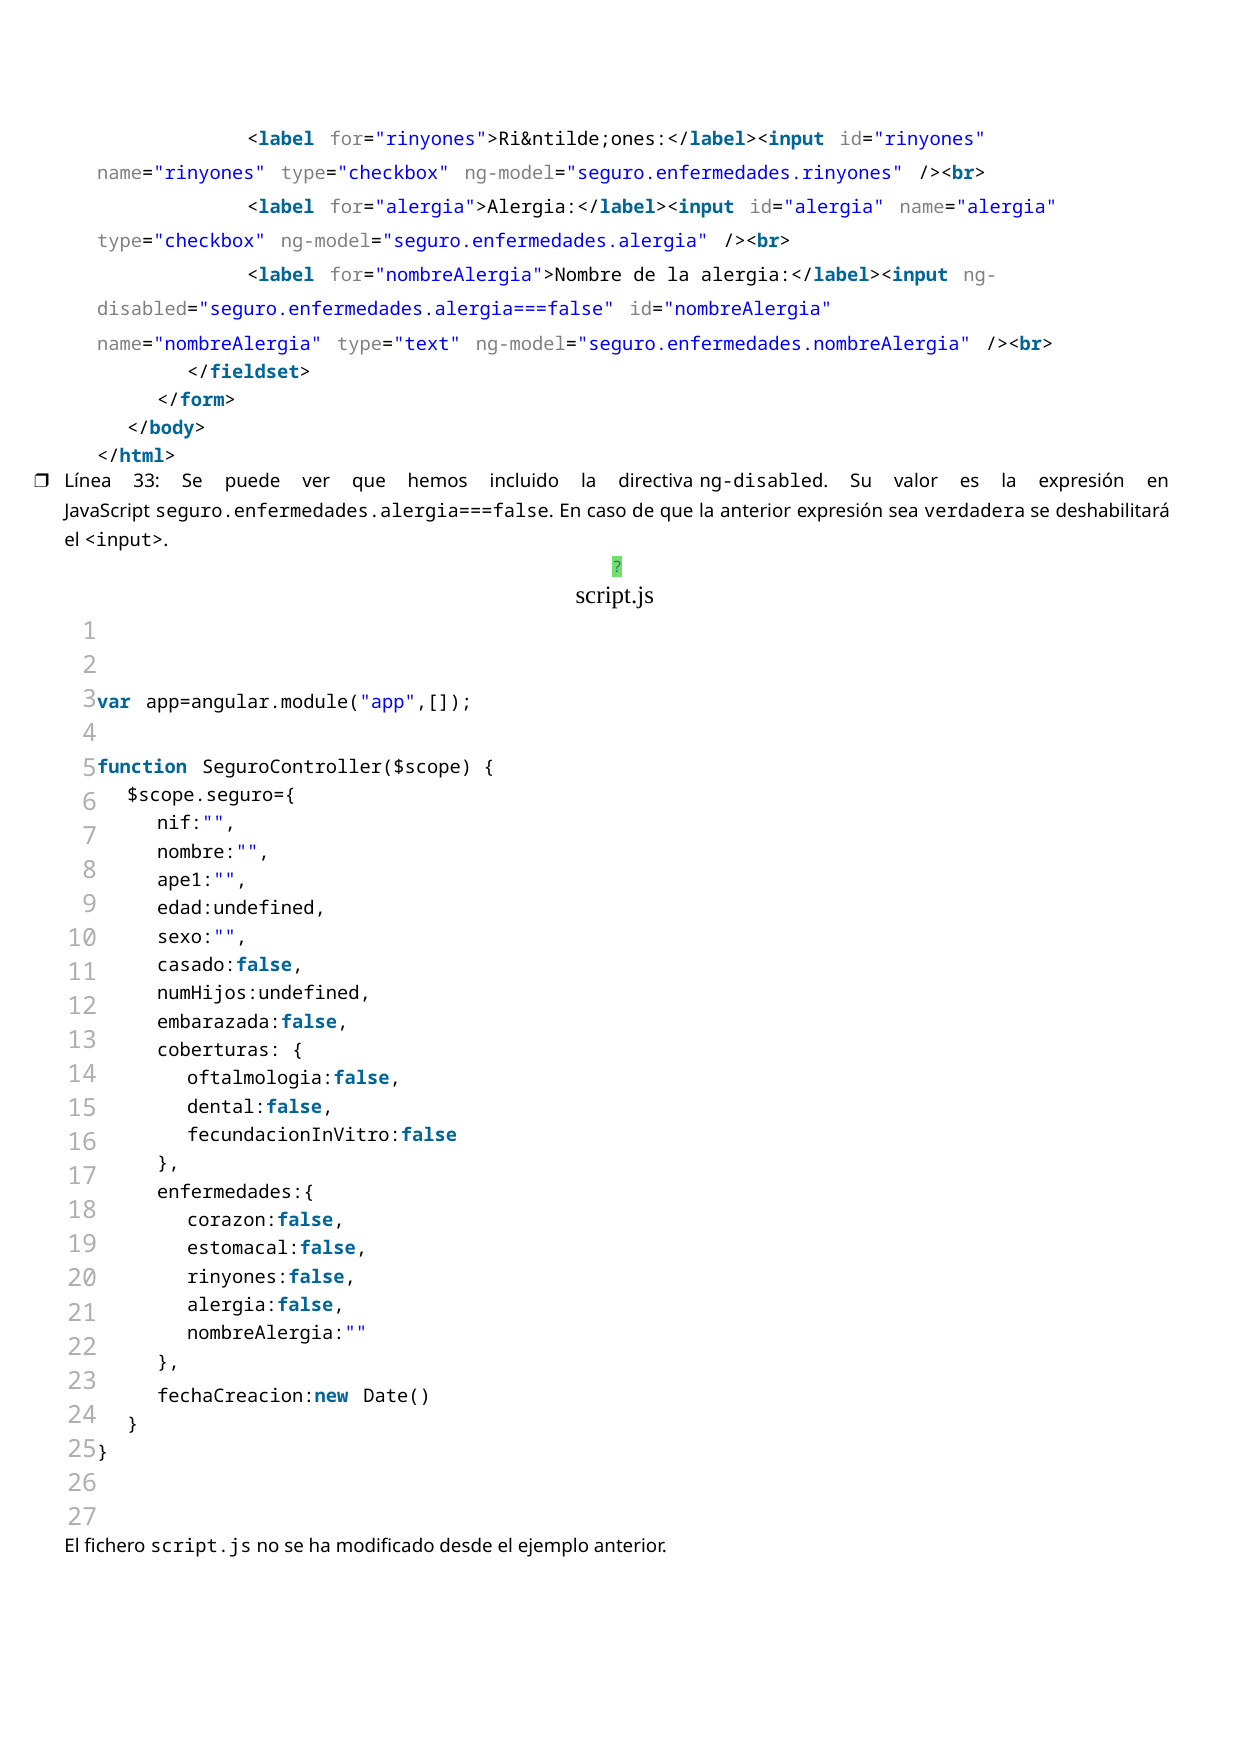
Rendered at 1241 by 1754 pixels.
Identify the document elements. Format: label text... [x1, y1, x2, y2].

table_header 1 2 3 4 5 6 7 8 9 10 11 12 13 14 15 16 17 18 19 20 21 22 23 24 25 26 27 [64, 613, 97, 1533]
table_header var app=angular.module("app",[]); function SeguroController($scope) { $scope.seguro={ nif:"", nombre:"", ape1:"", edad:undefined, sexo:"", casado:false, numHijos:undefined, embarazada:false, coberturas: { oftalmologia:false, dental:false, fecundacionInVitro:false }, enfermedades:{ corazon:false, estomacal:false, rinyones:false, alergia:false, nombreAlergia:"" }, fechaCreacion:new Date() } } [97, 613, 496, 1533]
text script.js [59, 580, 1170, 609]
table_header <label for="rinyones">Ri&ntilde;ones:</label><input id="rinyones" name="rinyones" type="checkbox" ng-model="seguro.enfermedades.rinyones" /><br> <label for="alergia">Alergia:</label><input id="alergia" name="alergia" type="checkbox" ng-model="seguro.enfermedades.alergia" /><br> <label for="nombreAlergia">Nombre de la alergia:</label><input ng-disabled="seguro.enfermedades.alergia===false" id="nombreAlergia" name="nombreAlergia" type="text" ng-model="seguro.enfermedades.nombreAlergia" /><br> </fieldset> </form> </body> </html> [97, 118, 1063, 468]
table_header [64, 118, 97, 468]
list Línea 33: Se puede ver que hemos incluido la directiva ng-disabled. Su valor es la expresión en JavaScript seguro.enfermedades.alergia===false. En caso de que la anterior expresión sea verdadera se deshabilitará el <input>. [64, 468, 1170, 552]
text El fichero script.js no se ha modificado desde el ejemplo anterior. [64, 1533, 1170, 1558]
text ? [64, 556, 1170, 577]
